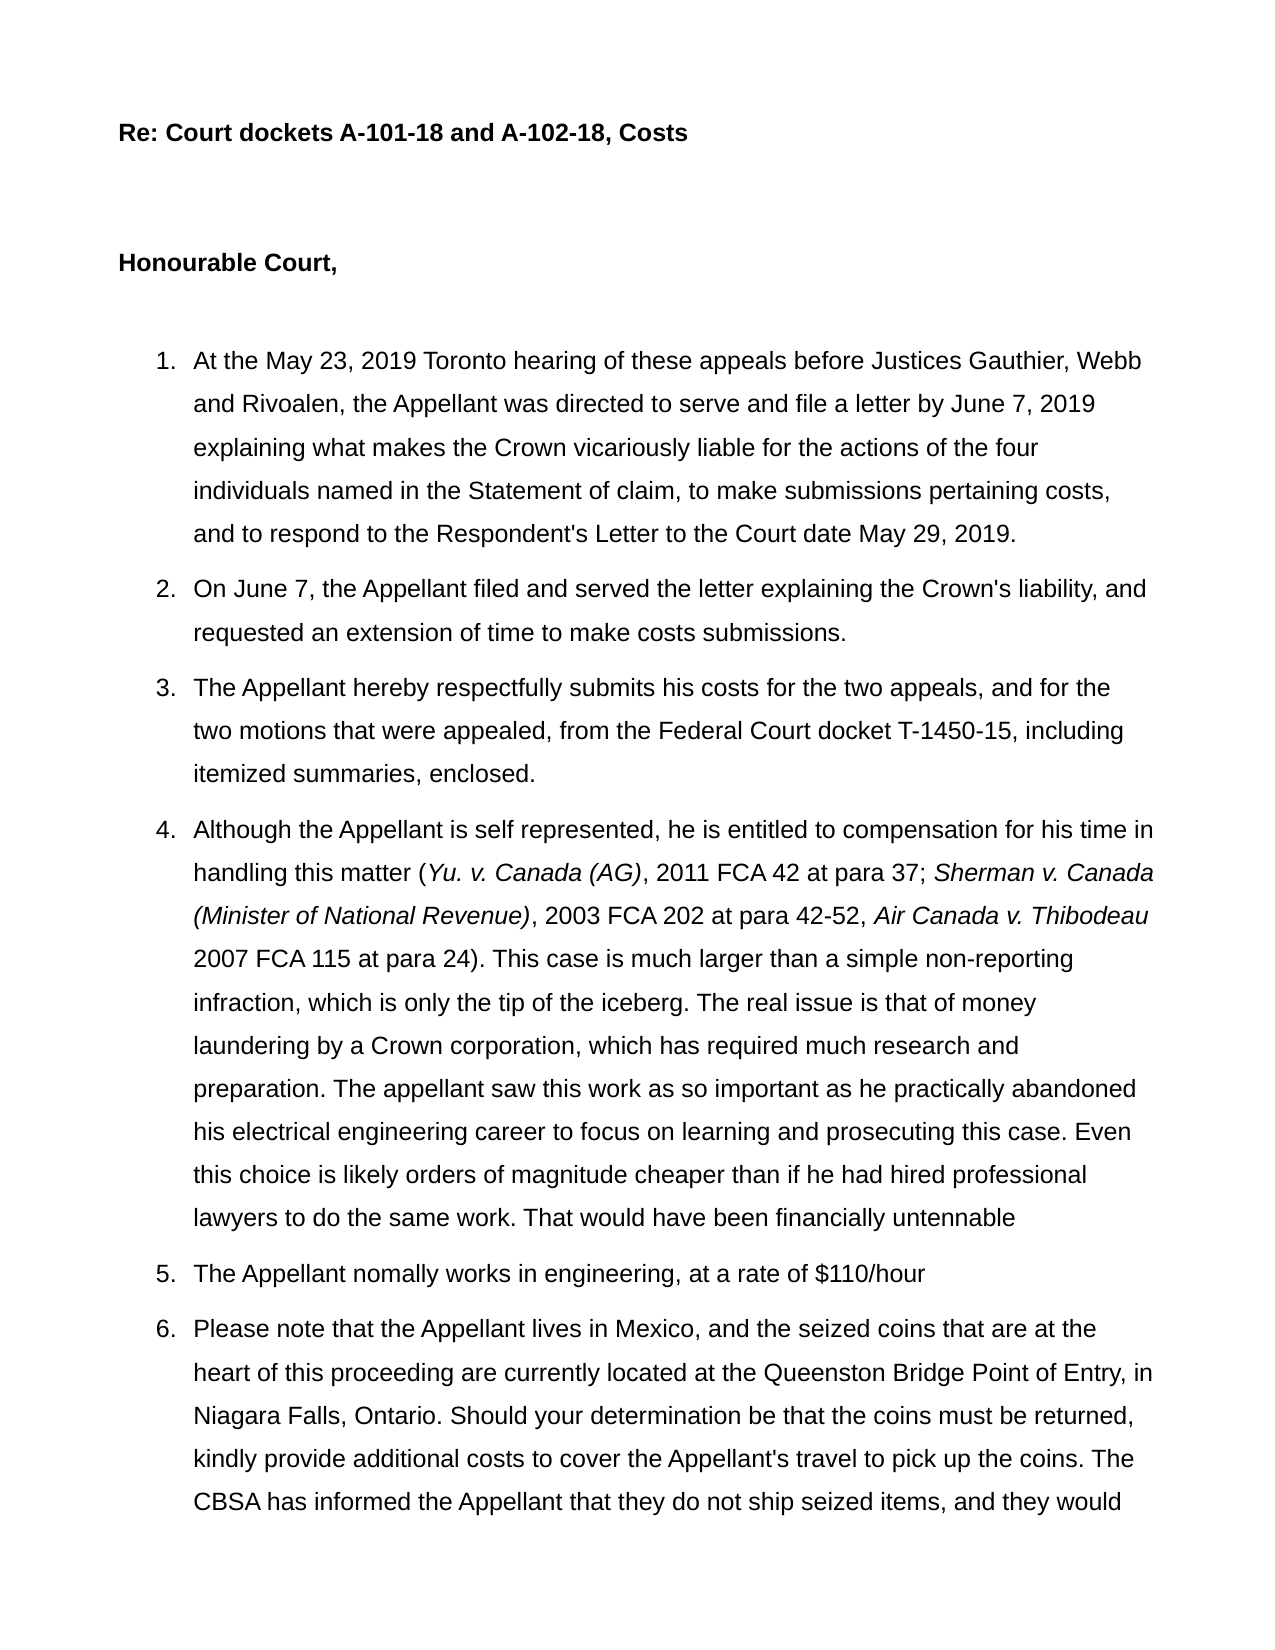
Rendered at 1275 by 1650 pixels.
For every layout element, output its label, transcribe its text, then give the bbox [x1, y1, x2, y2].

list The Appellant hereby respectfully submits his costs for the two appeals, and for the two motions that were appealed, from the Federal Court docket T-1450-15, including itemized summaries, enclosed. [156, 673, 1157, 788]
list Although the Appellant is self represented, he is entitled to compensation for his time in handling this matter (Yu. v. Canada (AG), 2011 FCA 42 at para 37; Sherman v. Canada (Minister of National Revenue), 2003 FCA 202 at para 42-52, Air Canada v. Thibodeau 2007 FCA 115 at para 24). This case is much larger than a simple non-reporting infraction, which is only the tip of the iceberg. The real issue is that of money laundering by a Crown corporation, which has required much research and preparation. The appellant saw this work as so important as he practically abandoned his electrical engineering career to focus on learning and prosecuting this case. Even this choice is likely orders of magnitude cheaper than if he had hired professional lawyers to do the same work. That would have been financially untennable [156, 815, 1157, 1232]
text Honourable Court, [118, 247, 1157, 276]
list The Appellant nomally works in engineering, at a rate of $110/hour [156, 1259, 1157, 1287]
list At the May 23, 2019 Toronto hearing of these appeals before Justices Gauthier, Webb and Rivoalen, the Appellant was directed to serve and file a letter by June 7, 2019 explaining what makes the Crown vicariously liable for the actions of the four individuals named in the Statement of claim, to make submissions pertaining costs, and to respond to the Respondent's Letter to the Court date May 29, 2019. [156, 346, 1157, 547]
list Please note that the Appellant lives in Mexico, and the seized coins that are at the heart of this proceeding are currently located at the Queenston Bridge Point of Entry, in Niagara Falls, Ontario. Should your determination be that the coins must be returned, kindly provide additional costs to cover the Appellant's travel to pick up the coins. The CBSA has informed the Appellant that they do not ship seized items, and they would [156, 1314, 1157, 1516]
list On June 7, the Appellant filed and served the letter explaining the Crown's liability, and requested an extension of time to make costs submissions. [156, 574, 1157, 646]
text Re: Court dockets A-101-18 and A-102-18, Costs [118, 118, 1157, 147]
